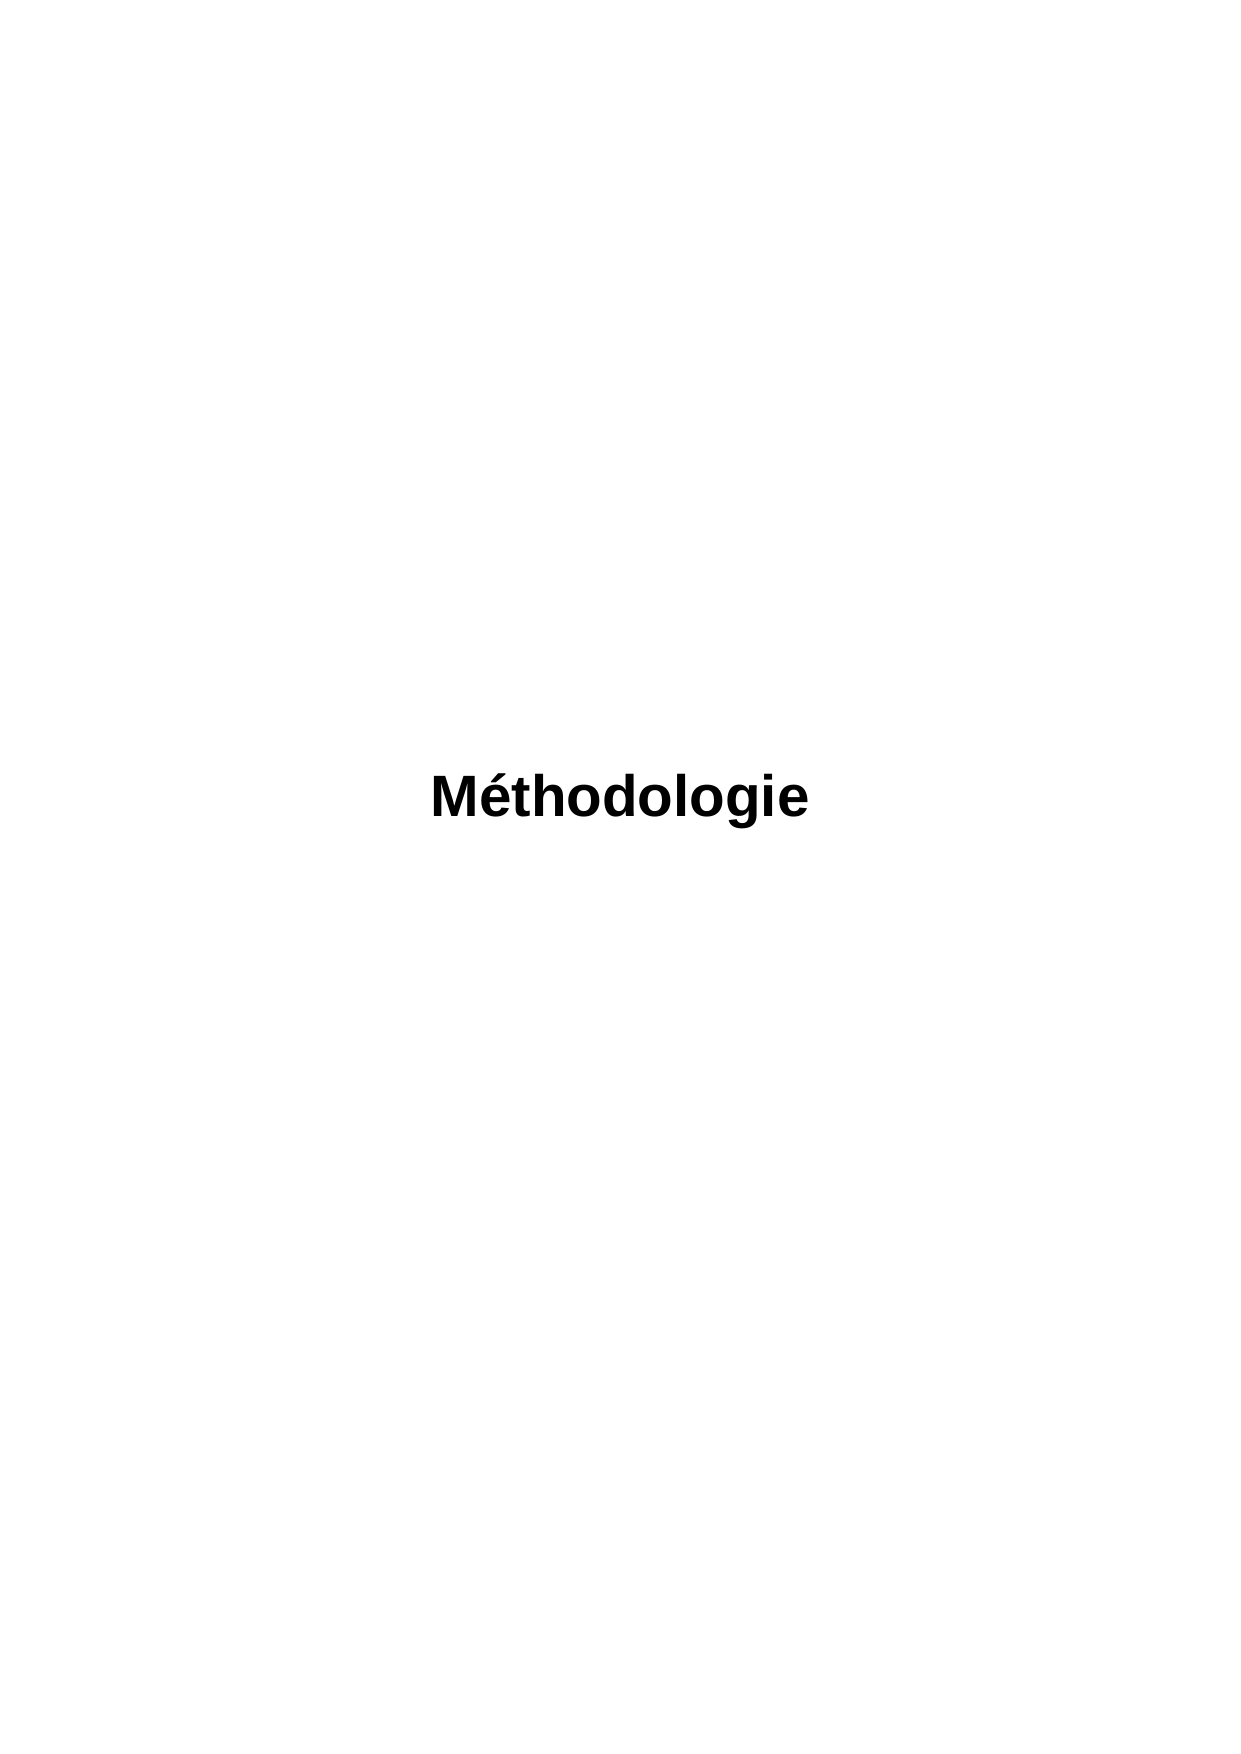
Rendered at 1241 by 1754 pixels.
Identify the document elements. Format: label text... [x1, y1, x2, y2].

title Méthodologie [118, 761, 1122, 828]
